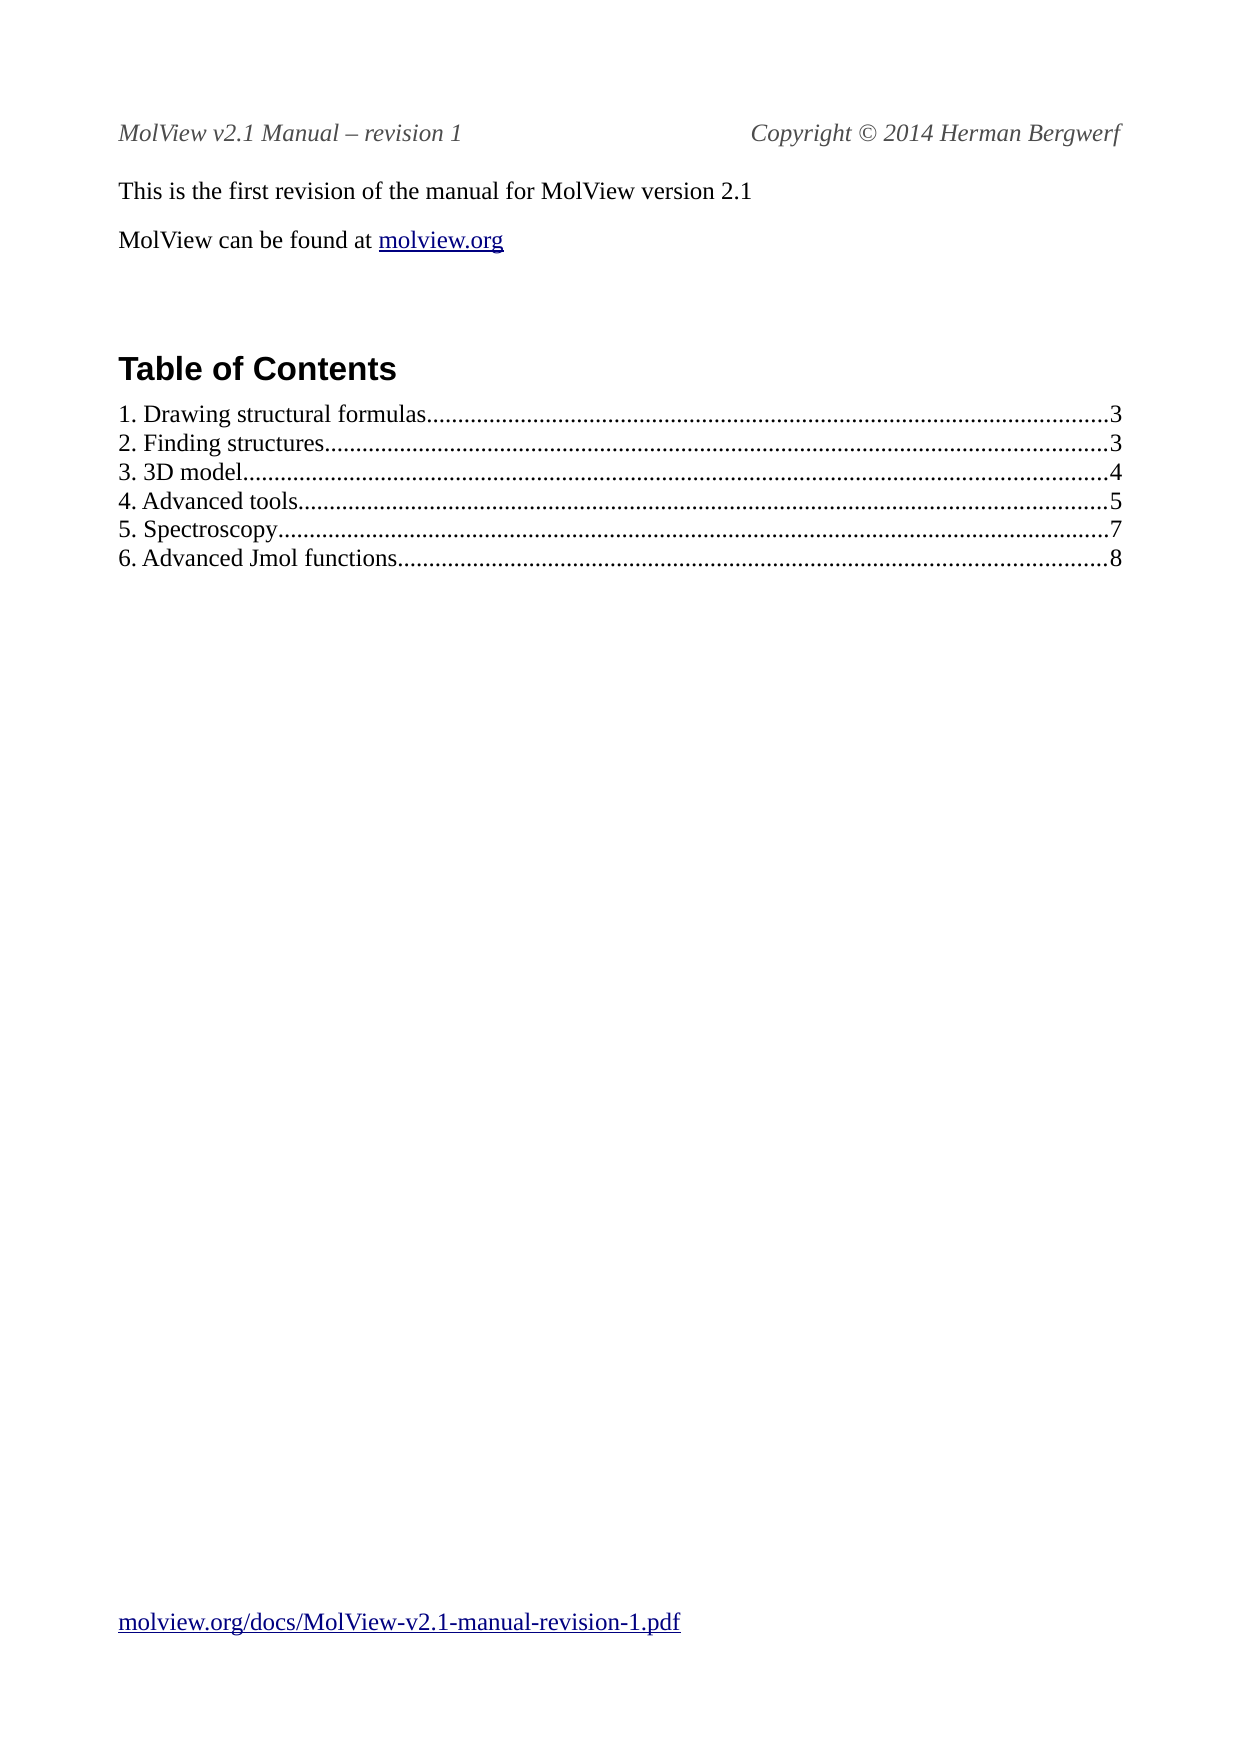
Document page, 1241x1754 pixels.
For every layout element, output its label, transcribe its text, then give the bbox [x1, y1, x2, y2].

text 2. Finding structures 3 [118, 428, 1122, 457]
text 3. 3D model 4 [118, 457, 1122, 486]
subtitle Table of Contents [118, 348, 1122, 387]
text 5. Spectroscopy 7 [118, 514, 1122, 543]
text This is the first revision of the manual for MolView version 2.1 [118, 176, 1122, 205]
text 6. Advanced Jmol functions 8 [118, 543, 1122, 572]
text 4. Advanced tools 5 [118, 486, 1122, 514]
text MolView can be found at molview.org [118, 225, 1122, 254]
text 1. Drawing structural formulas 3 [118, 399, 1122, 428]
